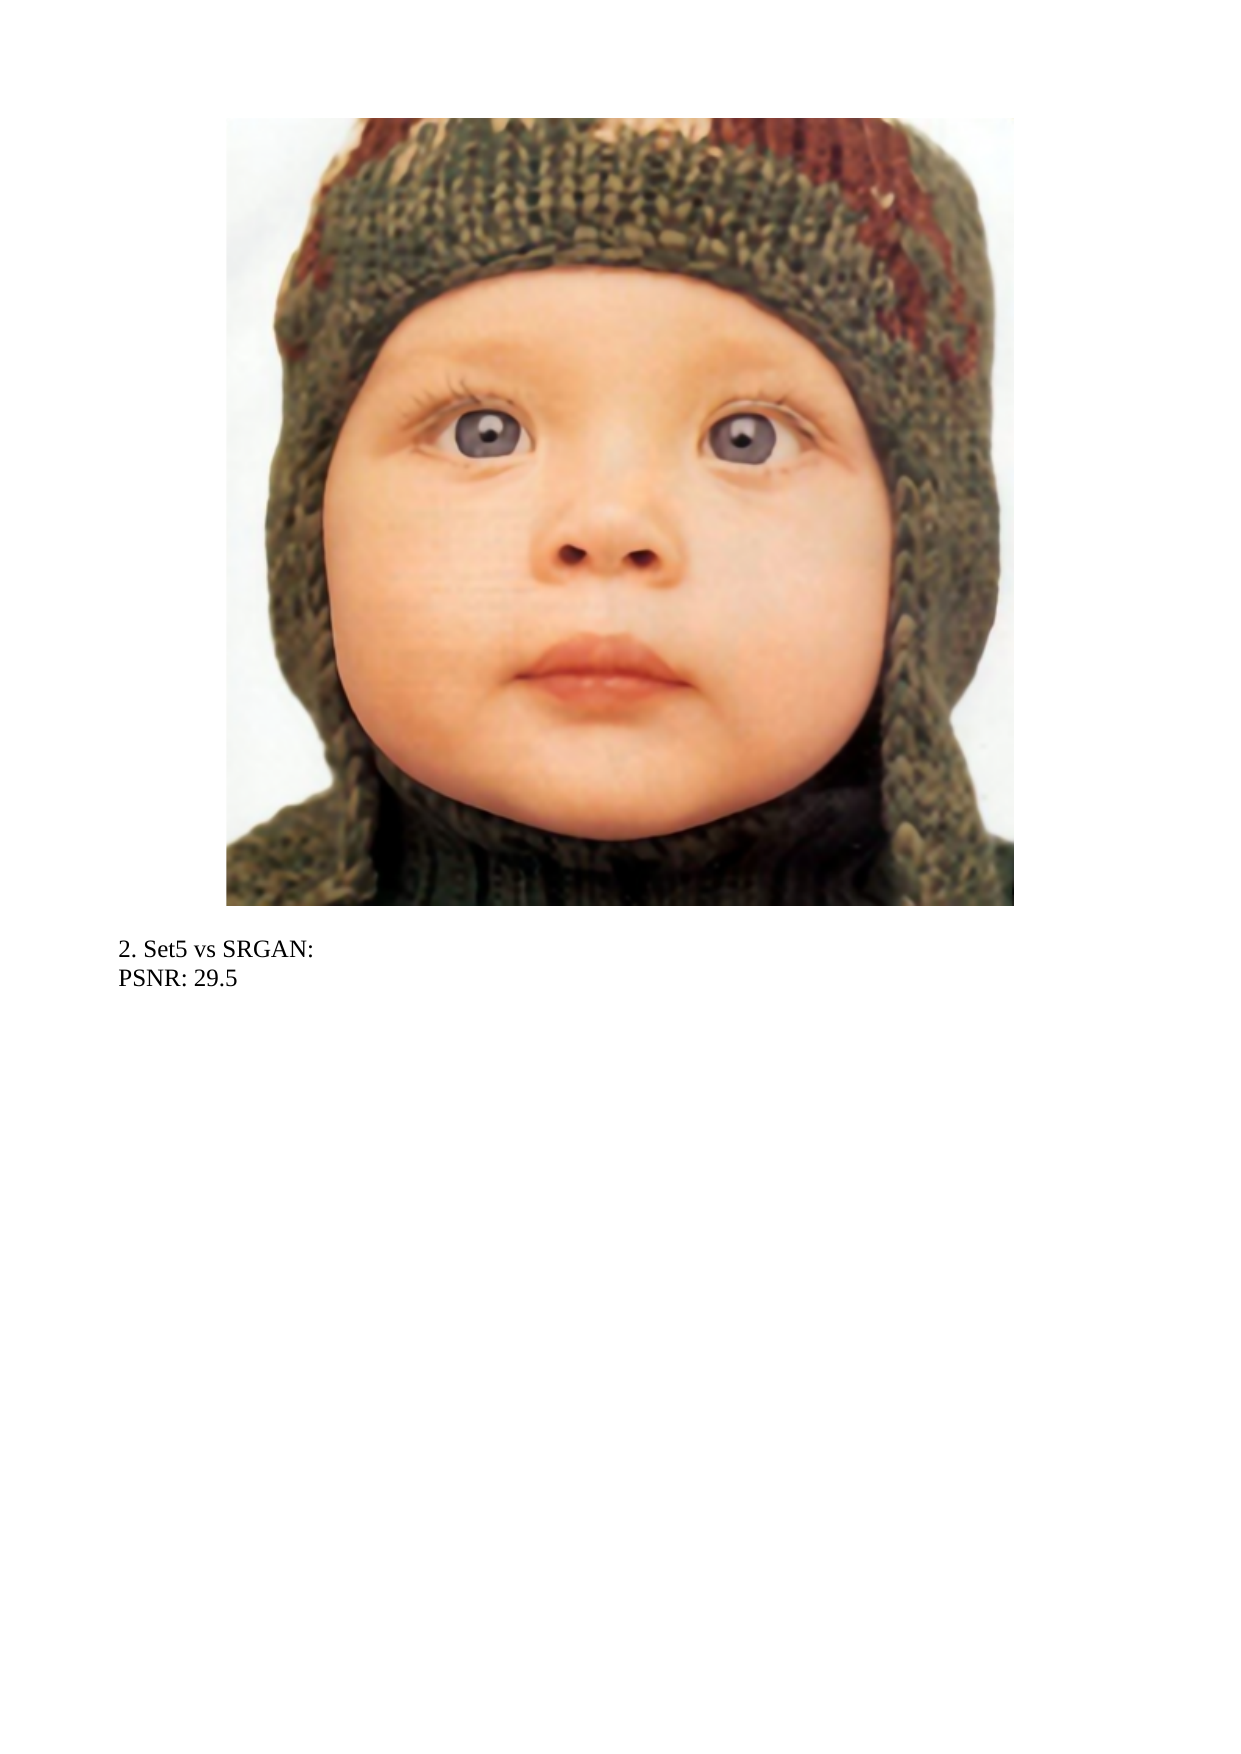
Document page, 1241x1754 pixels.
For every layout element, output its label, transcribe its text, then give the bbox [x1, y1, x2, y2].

text PSNR: 29.5 [118, 963, 1122, 992]
picture [226, 118, 1014, 906]
text 2. Set5 vs SRGAN: [118, 934, 1122, 963]
